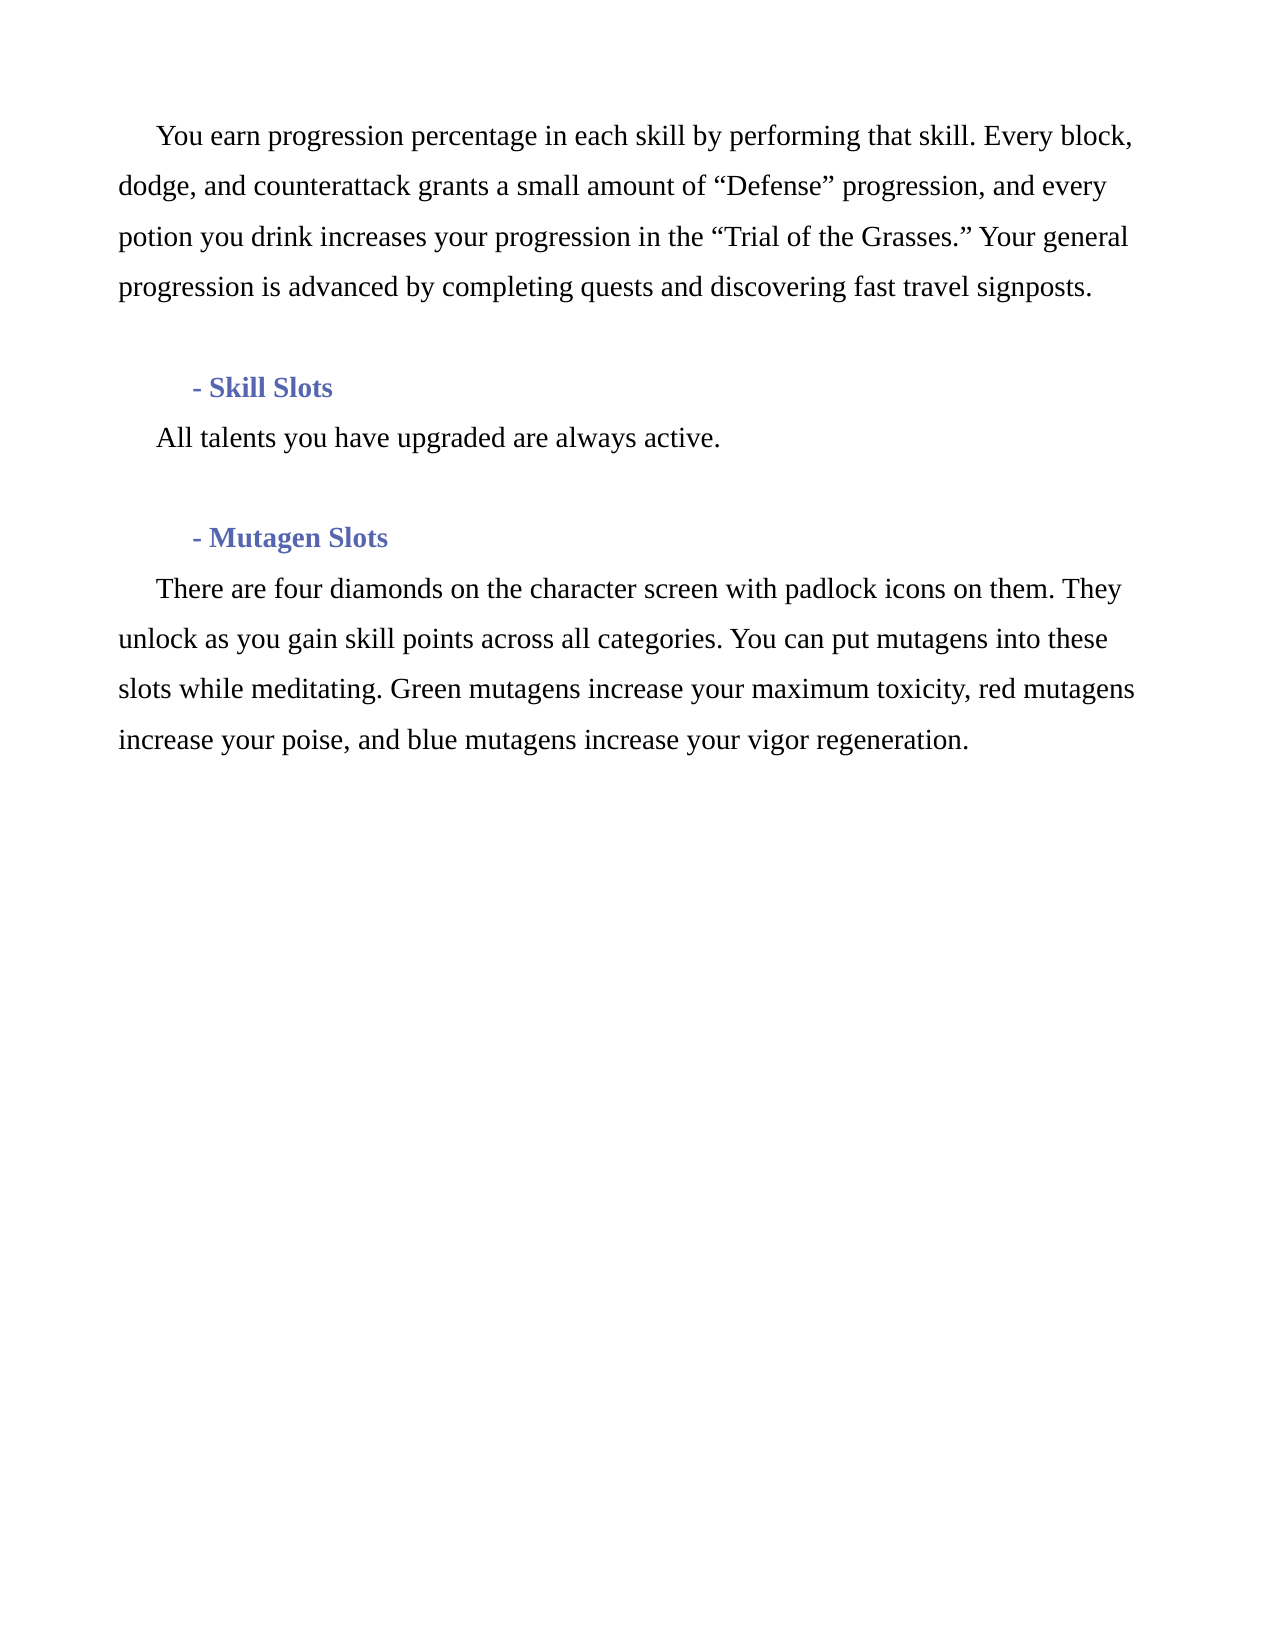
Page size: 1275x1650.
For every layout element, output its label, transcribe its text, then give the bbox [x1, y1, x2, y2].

text All talents you have upgraded are always active. [118, 420, 1157, 453]
text You earn progression percentage in each skill by performing that skill. Every block, dodge, and counterattack grants a small amount of “Defense” progression, and every potion you drink increases your progression in the “Trial of the Grasses.” Your general progression is advanced by completing quests and discovering fast travel signposts. [118, 118, 1157, 303]
text - Mutagen Slots [118, 521, 1157, 554]
text - Skill Slots [118, 370, 1157, 403]
text There are four diamonds on the character screen with padlock icons on them. They unlock as you gain skill points across all categories. You can put mutagens into these slots while meditating. Green mutagens increase your maximum toxicity, red mutagens increase your poise, and blue mutagens increase your vigor regeneration. [118, 571, 1157, 755]
